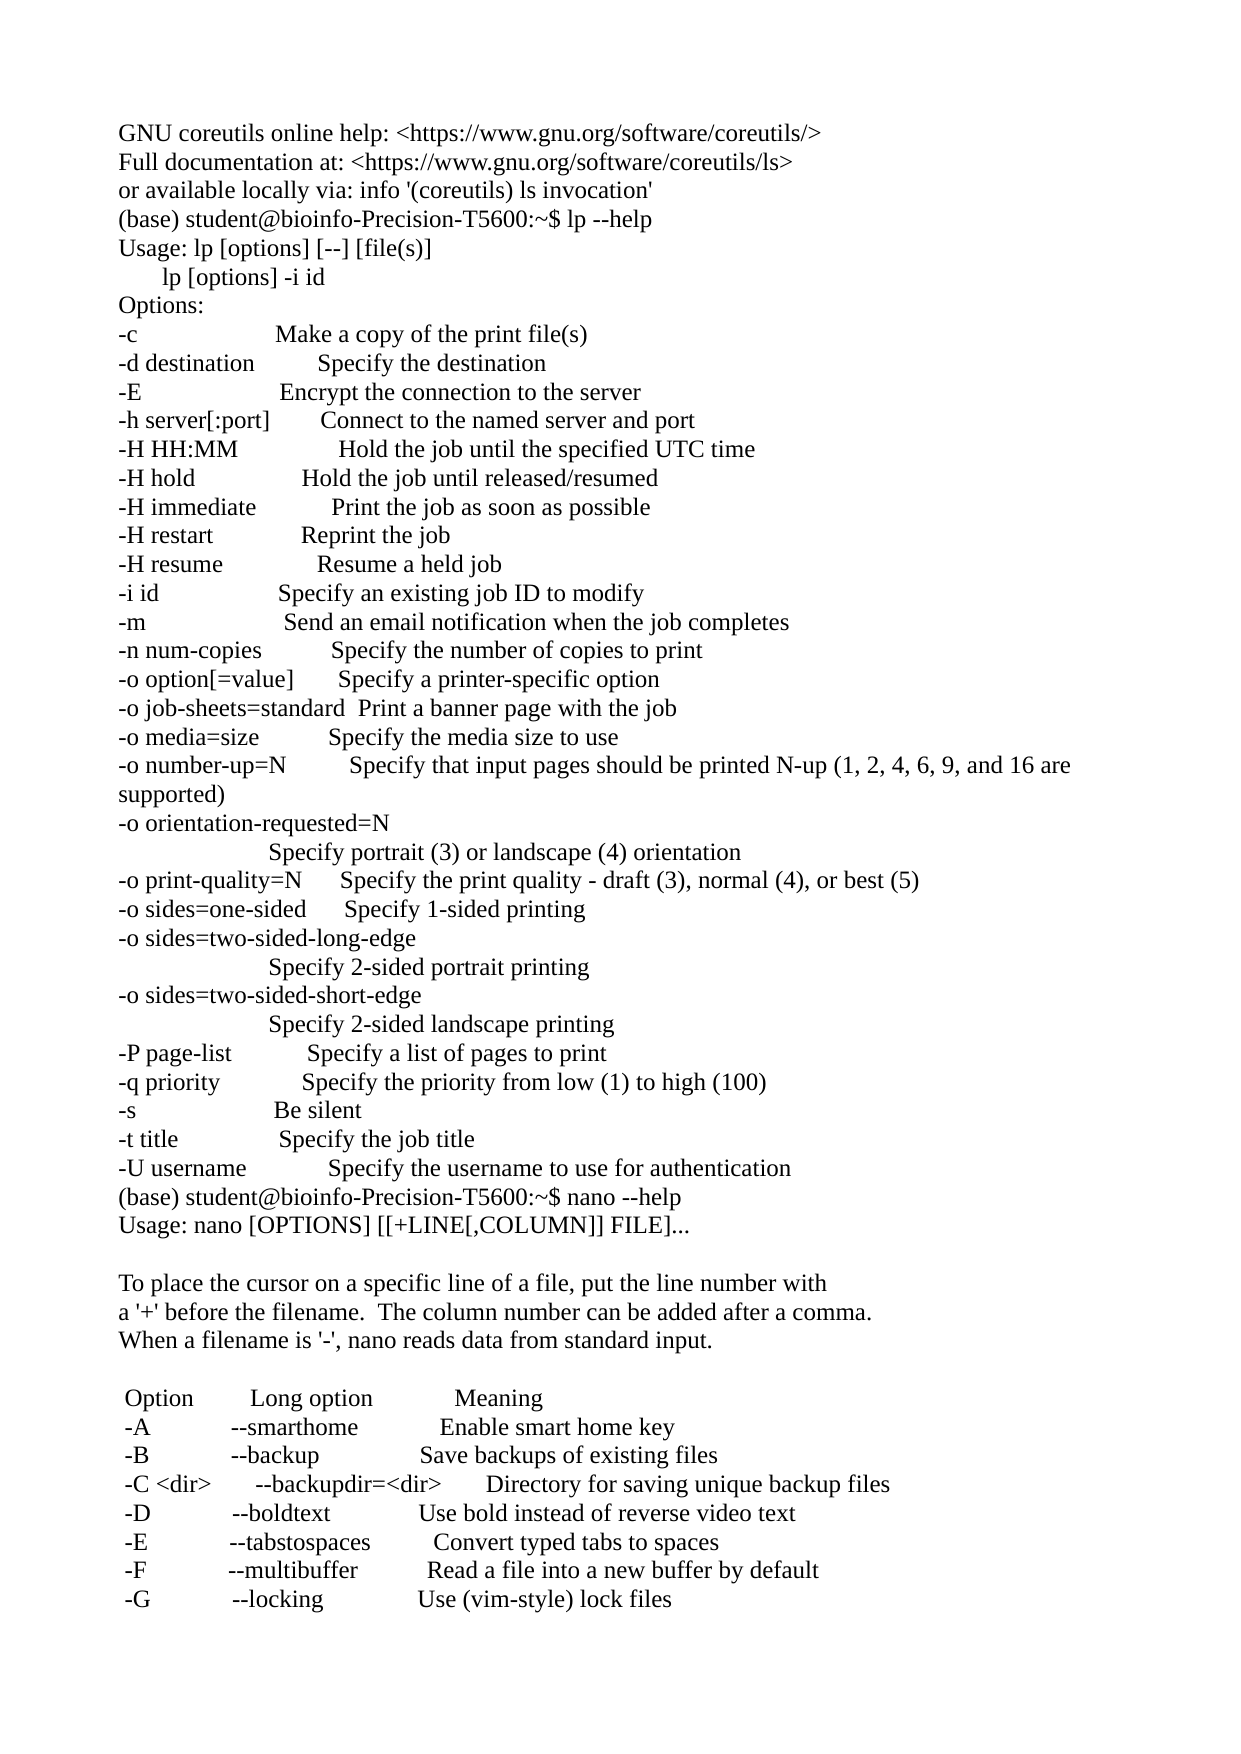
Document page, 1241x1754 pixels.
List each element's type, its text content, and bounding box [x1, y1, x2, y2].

text or available locally via: info '(coreutils) ls invocation' [118, 176, 1122, 204]
text -U username Specify the username to use for authentication [118, 1153, 1122, 1182]
text -m Send an email notification when the job completes [118, 607, 1122, 636]
text -G --locking Use (vim-style) lock files [118, 1584, 1122, 1613]
text GNU coreutils online help: <https://www.gnu.org/software/coreutils/> [118, 118, 1122, 147]
text Specify portrait (3) or landscape (4) orientation [118, 837, 1122, 866]
text When a filename is '-', nano reads data from standard input. [118, 1326, 1122, 1354]
text -E --tabstospaces Convert typed tabs to spaces [118, 1527, 1122, 1556]
text -F --multibuffer Read a file into a new buffer by default [118, 1556, 1122, 1584]
text -o sides=two-sided-long-edge [118, 923, 1122, 952]
text -c Make a copy of the print file(s) [118, 319, 1122, 348]
text -h server[:port] Connect to the named server and port [118, 406, 1122, 434]
text -d destination Specify the destination [118, 348, 1122, 377]
text -o media=size Specify the media size to use [118, 722, 1122, 751]
text Option Long option Meaning [118, 1383, 1122, 1412]
text -o job-sheets=standard Print a banner page with the job [118, 693, 1122, 722]
text -H resume Resume a held job [118, 549, 1122, 578]
text (base) student@bioinfo-Precision-T5600:~$ lp --help [118, 204, 1122, 233]
text -s Be silent [118, 1096, 1122, 1124]
text -n num-copies Specify the number of copies to print [118, 636, 1122, 664]
text -P page-list Specify a list of pages to print [118, 1038, 1122, 1067]
text -o sides=one-sided Specify 1-sided printing [118, 894, 1122, 923]
text -C <dir> --backupdir=<dir> Directory for saving unique backup files [118, 1469, 1122, 1498]
text -q priority Specify the priority from low (1) to high (100) [118, 1067, 1122, 1096]
text Usage: lp [options] [--] [file(s)] [118, 233, 1122, 262]
text To place the cursor on a specific line of a file, put the line number with [118, 1268, 1122, 1297]
text -H HH:MM Hold the job until the specified UTC time [118, 434, 1122, 463]
text -A --smarthome Enable smart home key [118, 1412, 1122, 1441]
text -B --backup Save backups of existing files [118, 1441, 1122, 1469]
text -i id Specify an existing job ID to modify [118, 578, 1122, 607]
text -o sides=two-sided-short-edge [118, 981, 1122, 1009]
text lp [options] -i id [118, 262, 1122, 291]
text -H immediate Print the job as soon as possible [118, 492, 1122, 521]
text -o option[=value] Specify a printer-specific option [118, 664, 1122, 693]
text Specify 2-sided portrait printing [118, 952, 1122, 981]
text -H restart Reprint the job [118, 521, 1122, 549]
text -H hold Hold the job until released/resumed [118, 463, 1122, 492]
text -t title Specify the job title [118, 1124, 1122, 1153]
text a '+' before the filename. The column number can be added after a comma. [118, 1297, 1122, 1326]
text Usage: nano [OPTIONS] [[+LINE[,COLUMN]] FILE]... [118, 1211, 1122, 1239]
text -o print-quality=N Specify the print quality - draft (3), normal (4), or best (5) [118, 866, 1122, 894]
text Specify 2-sided landscape printing [118, 1009, 1122, 1038]
text -o orientation-requested=N [118, 808, 1122, 837]
text -E Encrypt the connection to the server [118, 377, 1122, 406]
text Full documentation at: <https://www.gnu.org/software/coreutils/ls> [118, 147, 1122, 176]
text (base) student@bioinfo-Precision-T5600:~$ nano --help [118, 1182, 1122, 1211]
text -o number-up=N Specify that input pages should be printed N-up (1, 2, 4, 6, 9, and 16 are supported) [118, 751, 1122, 808]
text -D --boldtext Use bold instead of reverse video text [118, 1498, 1122, 1527]
text Options: [118, 291, 1122, 319]
